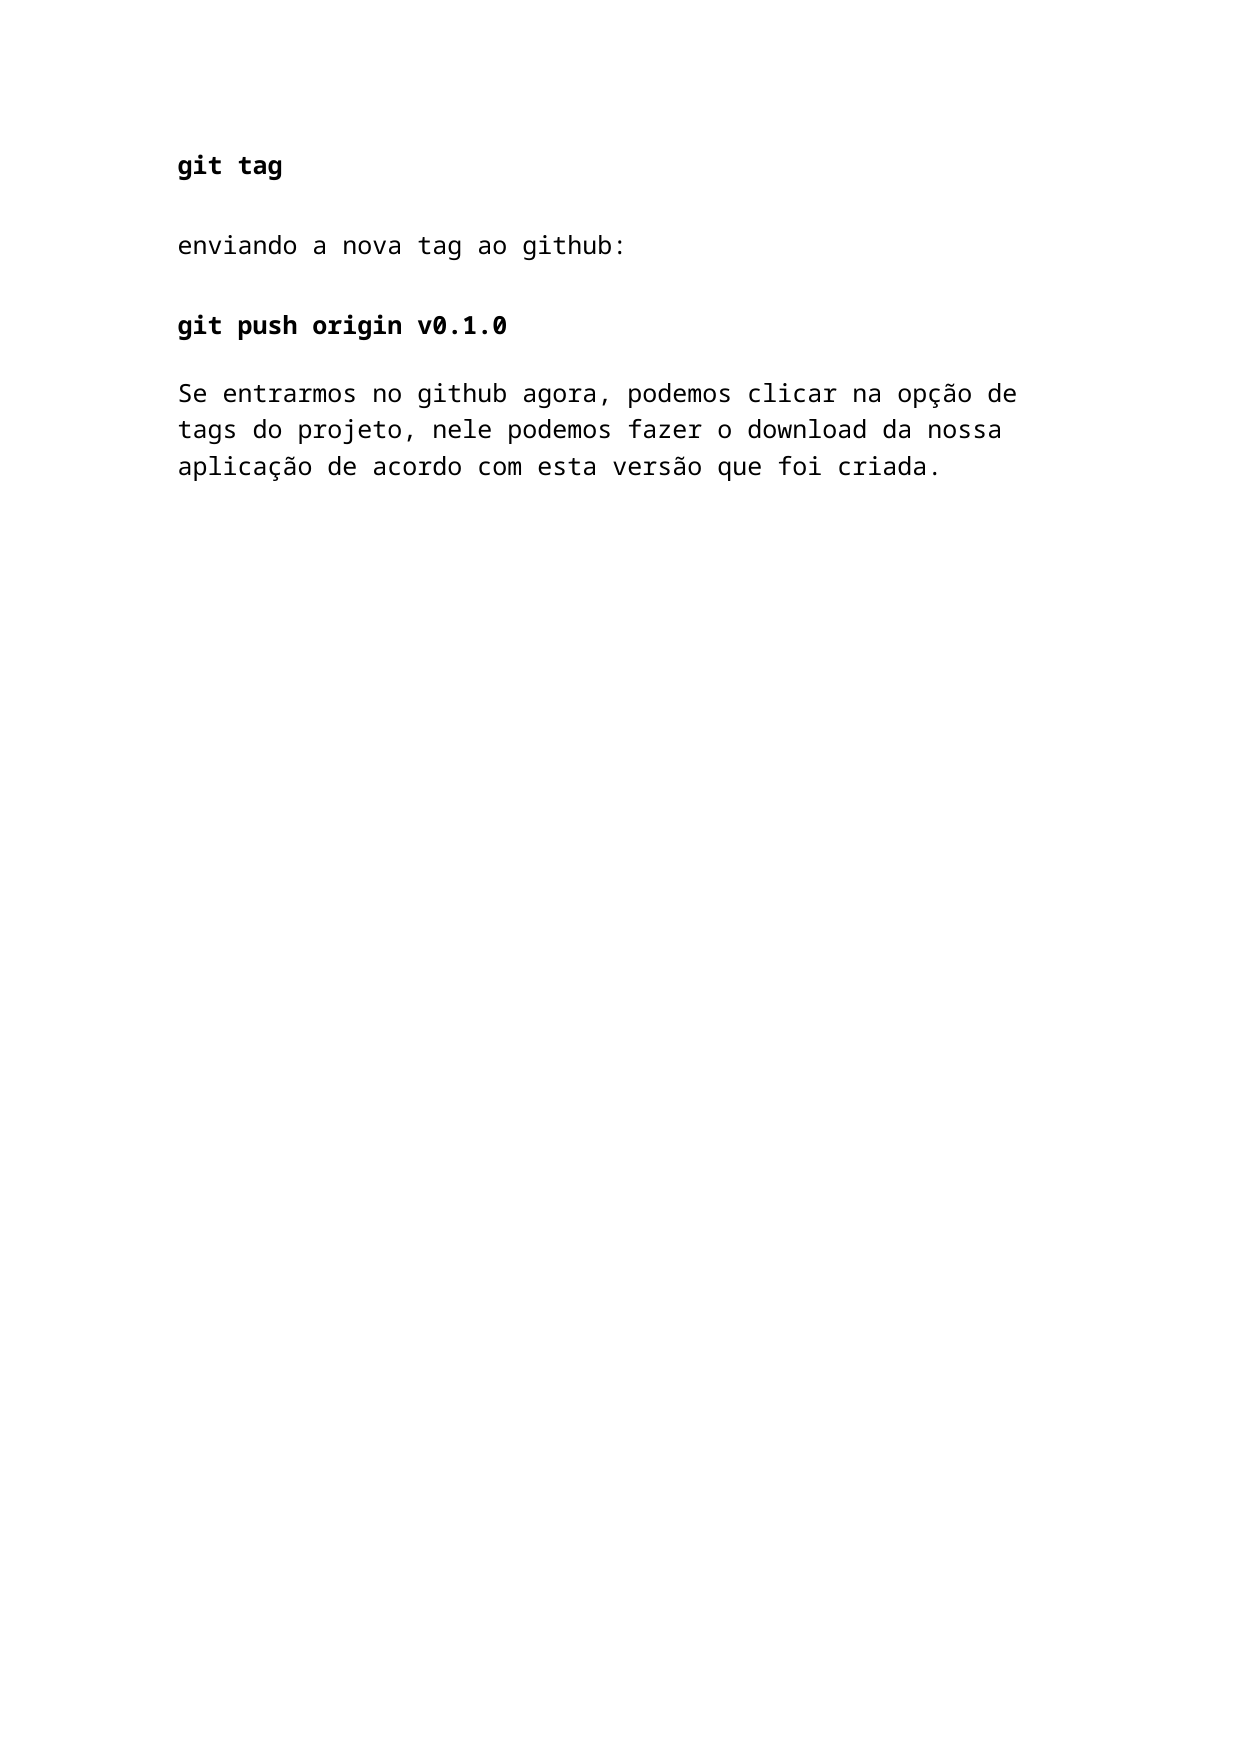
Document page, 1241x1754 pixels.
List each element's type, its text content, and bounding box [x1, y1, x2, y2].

text git tag [177, 148, 1063, 182]
text git push origin v0.1.0 [177, 308, 1063, 342]
text enviando a nova tag ao github: [177, 228, 1063, 262]
text Se entrarmos no github agora, podemos clicar na opção de tags do projeto, nele podemos fazer o download da nossa aplicação de acordo com esta versão que foi criada. [177, 376, 1063, 482]
